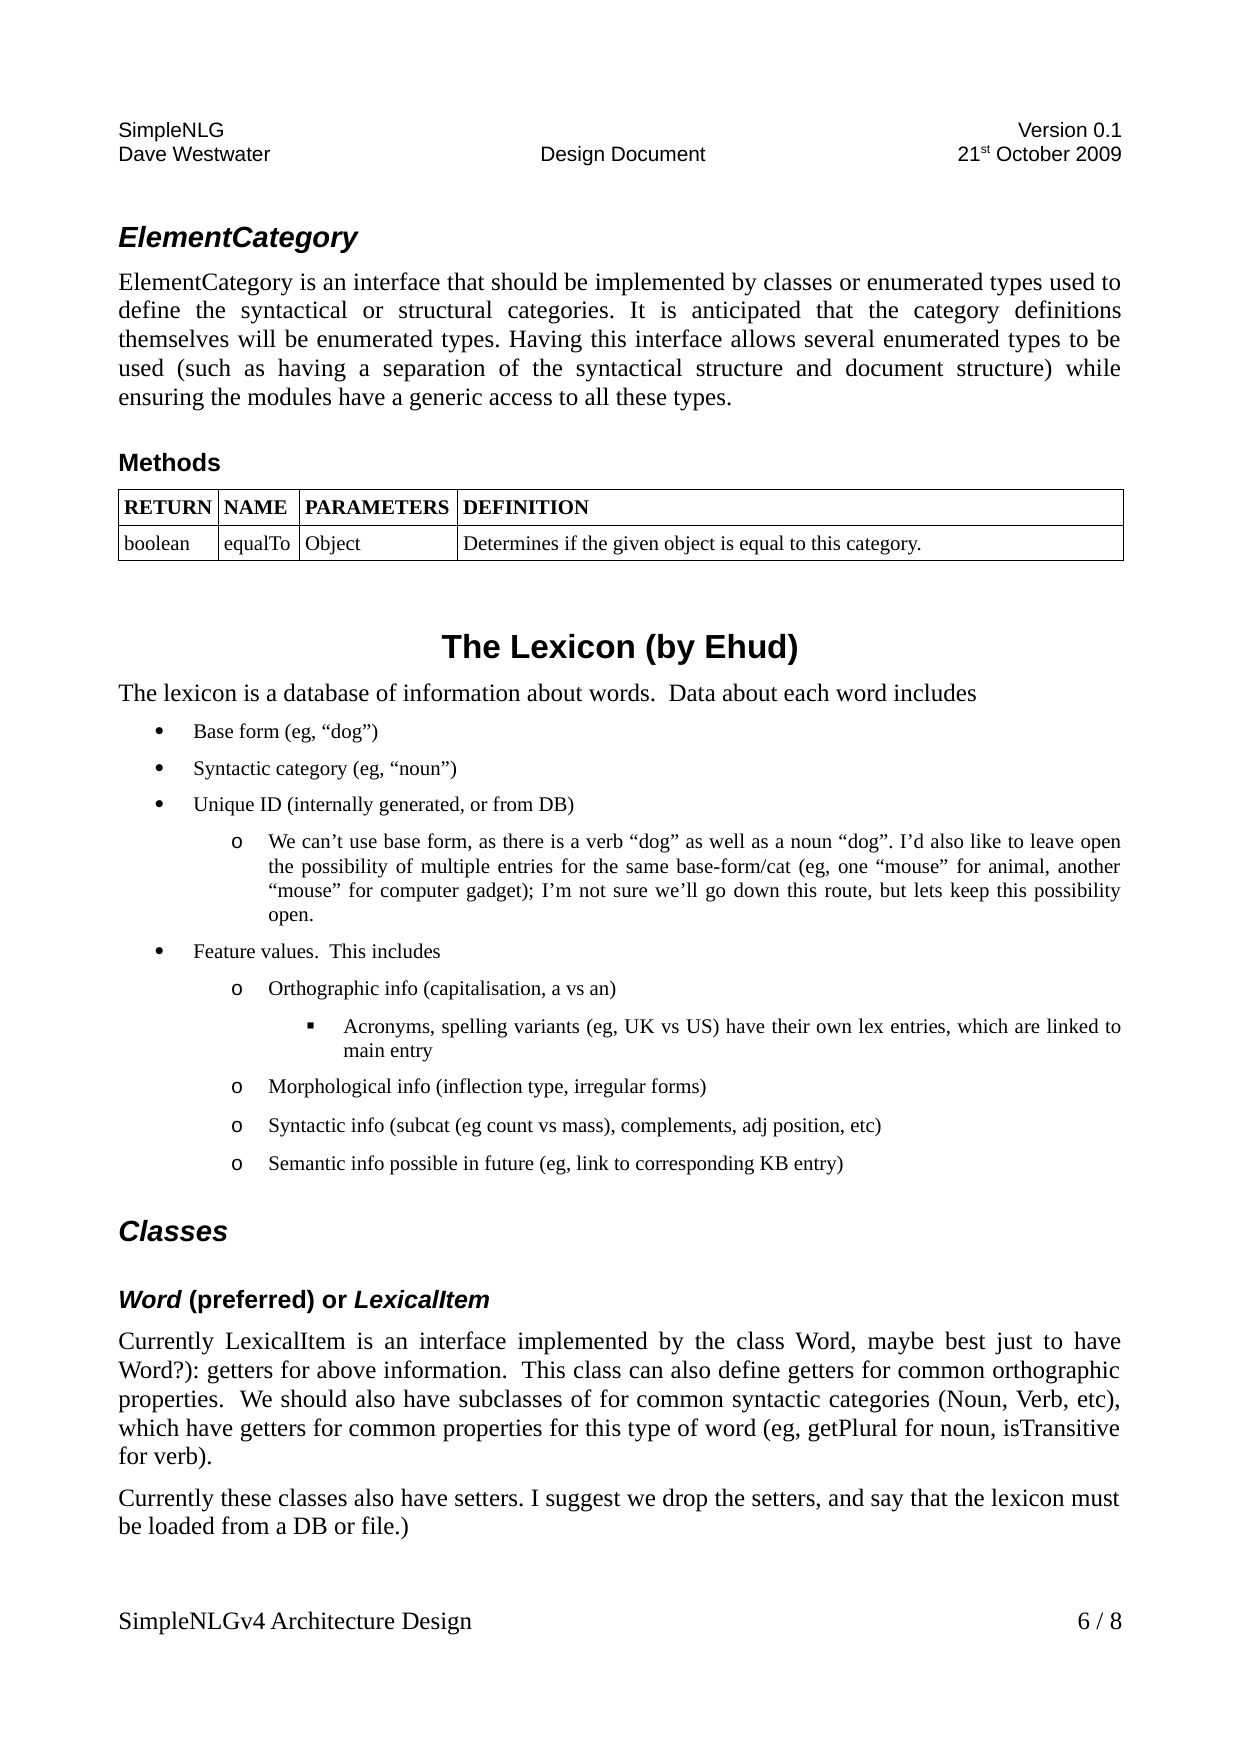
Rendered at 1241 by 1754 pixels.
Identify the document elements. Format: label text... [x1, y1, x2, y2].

subtitle Word (preferred) or LexicalItem [118, 1285, 1122, 1314]
text ElementCategory is an interface that should be implemented by classes or enumerated types used to define the syntactical or structural categories. It is anticipated that the category definitions themselves will be enumerated types. Having this interface allows several enumerated types to be used (such as having a separation of the syntactical structure and document structure) while ensuring the modules have a generic access to all these types. [118, 267, 1122, 410]
list Morphological info (inflection type, irregular forms) [231, 1074, 1122, 1100]
subtitle Classes [118, 1214, 1122, 1248]
table_header NAME [219, 490, 299, 525]
list Base form (eg, “dog”) [156, 719, 1122, 743]
text Currently these classes also have setters. I suggest we drop the setters, and say that the lexicon must be loaded from a DB or file.) [118, 1483, 1122, 1540]
list Syntactic info (subcat (eg count vs mass), complements, adj position, etc) [231, 1113, 1122, 1138]
table_header RETURN [119, 490, 218, 525]
subtitle ElementCategory [118, 221, 1122, 254]
subtitle Methods [118, 448, 1122, 477]
list Unique ID (internally generated, or from DB) [156, 792, 1122, 816]
subtitle The Lexicon (by Ehud) [118, 627, 1122, 665]
list Syntactic category (eg, “noun”) [156, 755, 1122, 779]
list Semantic info possible in future (eg, link to corresponding KB entry) [231, 1151, 1122, 1177]
list We can’t use base form, as there is a verb “dog” as well as a noun “dog”. I’d also like to leave open the possibility of multiple entries for the same base-form/cat (eg, one “mouse” for animal, another “mouse” for computer gadget); I’m not sure we’ll go down this route, but lets keep this possibility open. [231, 828, 1122, 926]
table_header DEFINITION [458, 490, 1123, 525]
list Acronyms, spelling variants (eg, UK vs US) have their own lex entries, which are linked to main entry [306, 1014, 1122, 1062]
table_cell Determines if the given object is equal to this category. [458, 526, 1123, 560]
table_header PARAMETERS [300, 490, 457, 525]
list Orthographic info (capitalisation, a vs an) [231, 976, 1122, 1001]
table_cell boolean [119, 526, 218, 560]
table_cell Object [300, 526, 457, 560]
text Currently LexicalItem is an interface implemented by the class Word, maybe best just to have Word?): getters for above information. This class can also define getters for common orthographic properties. We should also have subclasses of for common syntactic categories (Noun, Verb, etc), which have getters for common properties for this type of word (eg, getPlural for noun, isTransitive for verb). [118, 1326, 1122, 1470]
table_cell equalTo [219, 526, 299, 560]
list Feature values. This includes [156, 939, 1122, 963]
text The lexicon is a database of information about words. Data about each word includes [118, 678, 1122, 706]
